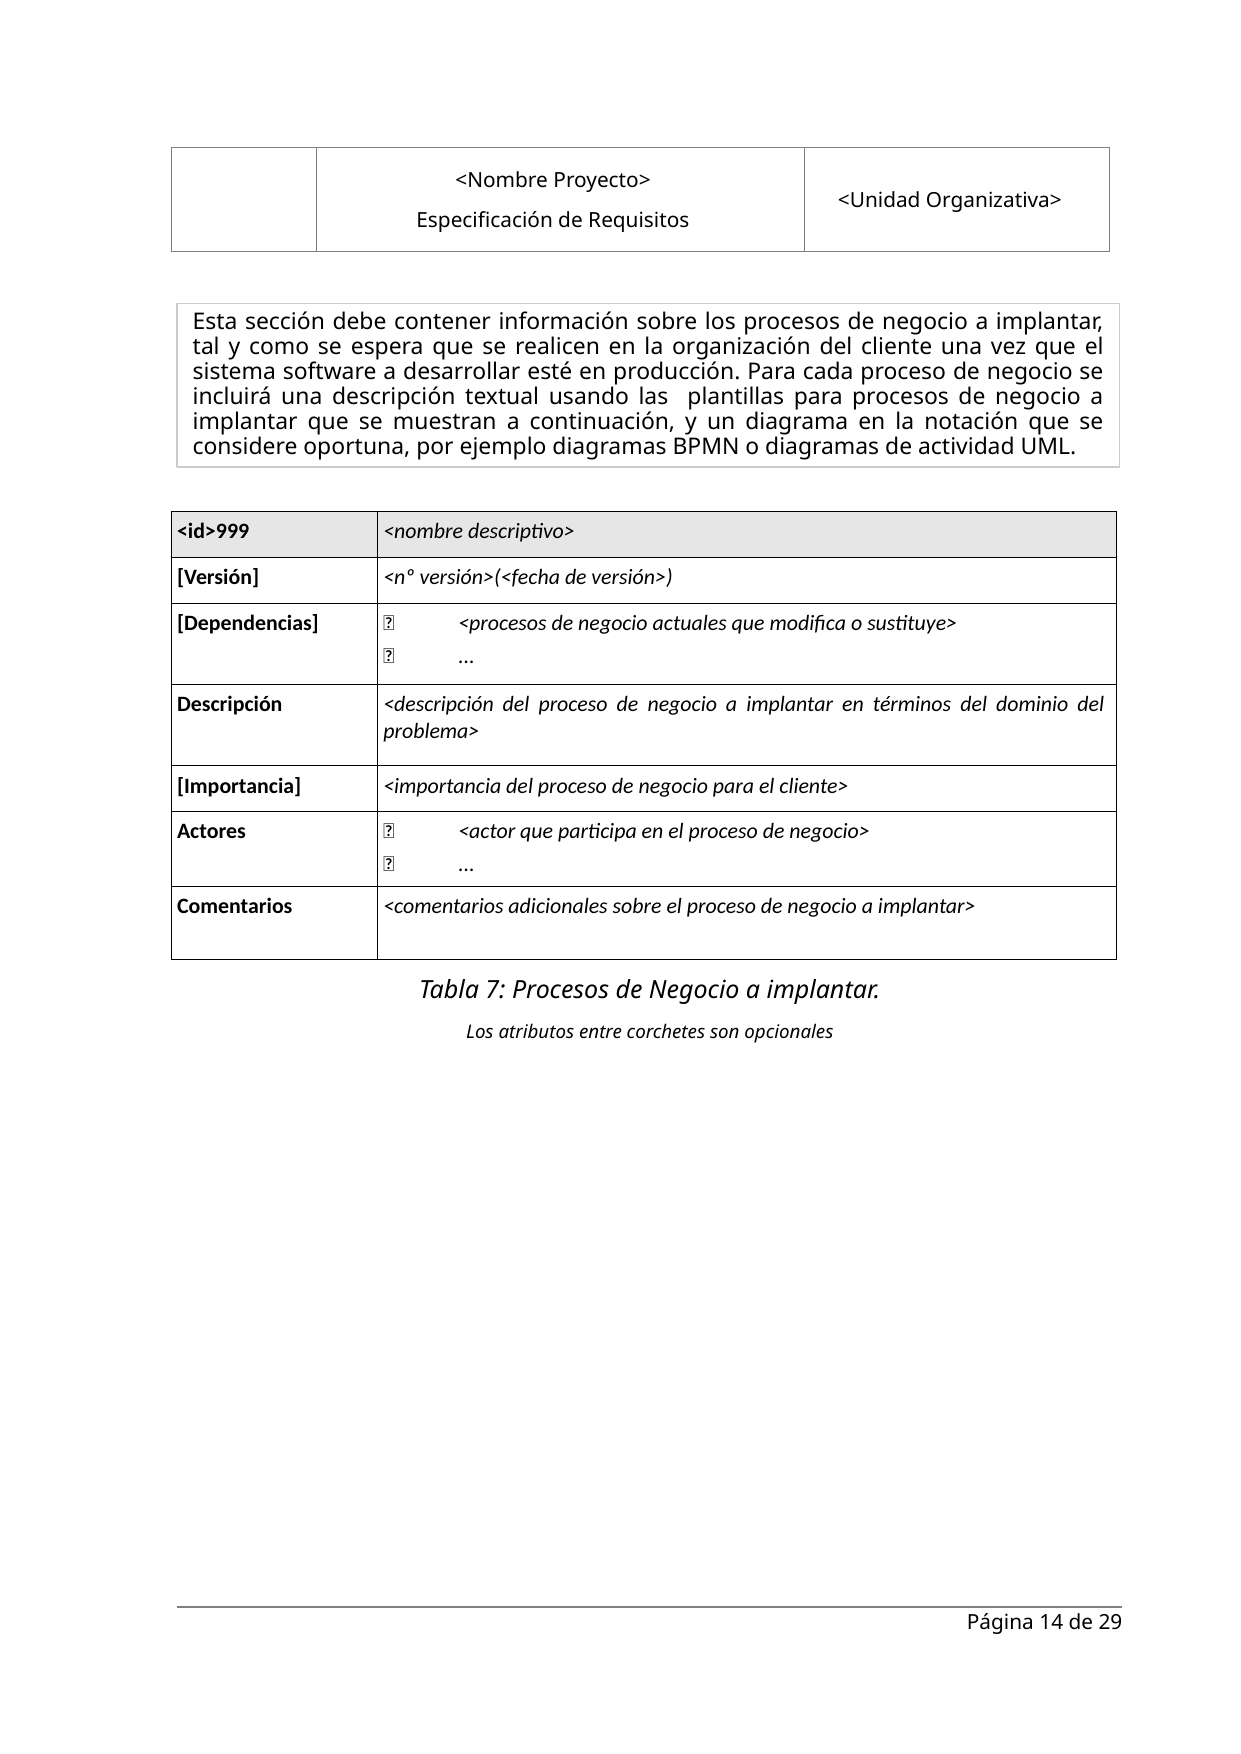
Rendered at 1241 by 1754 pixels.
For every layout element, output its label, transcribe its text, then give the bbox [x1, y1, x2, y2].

table_cell Comentarios [172, 887, 377, 959]
table_header <id>999 [172, 512, 377, 557]
table_cell <procesos de negocio actuales que modifica o sustituye> ... [378, 604, 1116, 684]
table_header <nombre descriptivo> [378, 512, 1116, 557]
table_cell [Versión] [172, 558, 377, 602]
table_cell <nº versión>(<fecha de versión>) [378, 558, 1116, 602]
table_cell <comentarios adicionales sobre el proceso de negocio a implantar> [378, 887, 1116, 959]
table_cell Descripción [172, 685, 377, 765]
table_cell <importancia del proceso de negocio para el cliente> [378, 766, 1116, 811]
table_cell Actores [172, 812, 377, 886]
text Los atributos entre corchetes son opcionales [177, 1019, 1122, 1044]
table_cell <descripción del proceso de negocio a implantar en términos del dominio del problema> [378, 685, 1116, 765]
table_cell [Importancia] [172, 766, 377, 811]
table_cell [Dependencias] [172, 604, 377, 684]
text Tabla 7: Procesos de Negocio a implantar. [177, 972, 1122, 1006]
table_cell <actor que participa en el proceso de negocio> ... [378, 812, 1116, 886]
